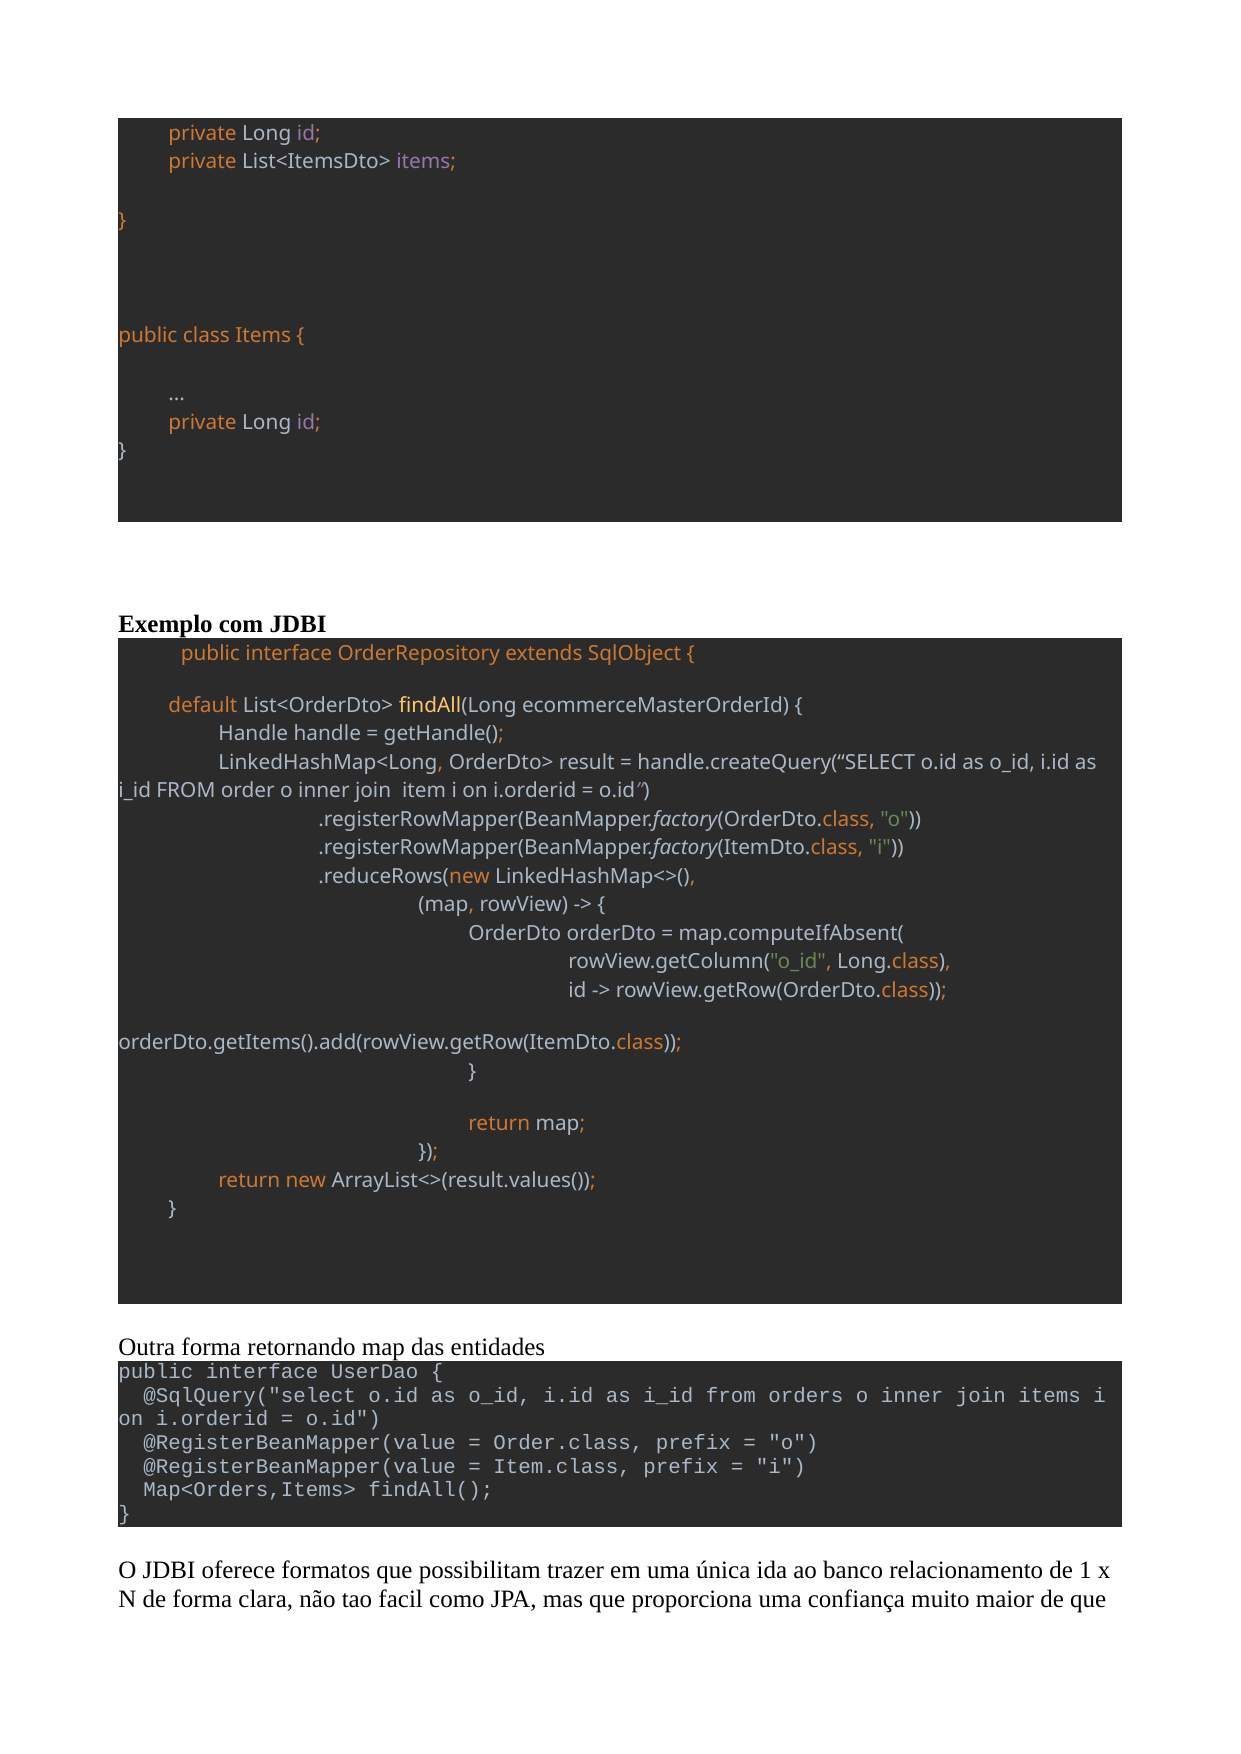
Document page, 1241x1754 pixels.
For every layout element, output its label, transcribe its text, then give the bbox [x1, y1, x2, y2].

text .registerRowMapper(BeanMapper.factory(OrderDto.class, "o")) [118, 804, 1122, 832]
text } [118, 436, 1122, 464]
text LinkedHashMap<Long, OrderDto> result = handle.createQuery(“SELECT o.id as o_id, i.id as i_id FROM order o inner join item i on i.orderid = o.id”) [118, 747, 1122, 804]
text Exemplo com JDBI [118, 609, 1122, 638]
text private List<ItemsDto> items; [118, 147, 1122, 175]
text OrderDto orderDto = map.computeIfAbsent( [118, 918, 1122, 947]
text id -> rowView.getRow(OrderDto.class)); [118, 975, 1122, 1004]
text @RegisterBeanMapper(value = Item.class, prefix = "i") [118, 1456, 1122, 1479]
text public interface UserDao { [118, 1361, 1122, 1385]
text orderDto.getItems().add(rowView.getRow(ItemDto.class)); [118, 1004, 1122, 1056]
text .reduceRows(new LinkedHashMap<>(), [118, 861, 1122, 889]
text public interface OrderRepository extends SqlObject { [118, 638, 1122, 666]
text } [118, 1193, 1122, 1222]
text public class Items { [118, 321, 1122, 349]
text Map<Orders,Items> findAll(); [118, 1479, 1122, 1503]
text @RegisterBeanMapper(value = Order.class, prefix = "o") [118, 1432, 1122, 1456]
text private Long id; [118, 407, 1122, 436]
text private Long id; [118, 118, 1122, 147]
text default List<OrderDto> findAll(Long ecommerceMasterOrderId) { [118, 690, 1122, 718]
text O JDBI oferece formatos que possibilitam trazer em uma única ida ao banco relacionamento de 1 x N de forma clara, não tao facil como JPA, mas que proporciona uma confiança muito maior de que [118, 1555, 1122, 1613]
text Outra forma retornando map das entidades [118, 1332, 1122, 1361]
text return new ArrayList<>(result.values()); [118, 1165, 1122, 1193]
text } [118, 1503, 1122, 1527]
text return map; [118, 1108, 1122, 1136]
text @SqlQuery("select o.id as o_id, i.id as i_id from orders o inner join items i on i.orderid = o.id") [118, 1385, 1122, 1432]
text Handle handle = getHandle(); [118, 718, 1122, 747]
text (map, rowView) -> { [118, 889, 1122, 918]
text } [118, 1056, 1122, 1084]
text }); [118, 1136, 1122, 1165]
text ... [118, 378, 1122, 407]
text } [118, 205, 1122, 233]
text .registerRowMapper(BeanMapper.factory(ItemDto.class, "i")) [118, 832, 1122, 861]
text rowView.getColumn("o_id", Long.class), [118, 947, 1122, 975]
